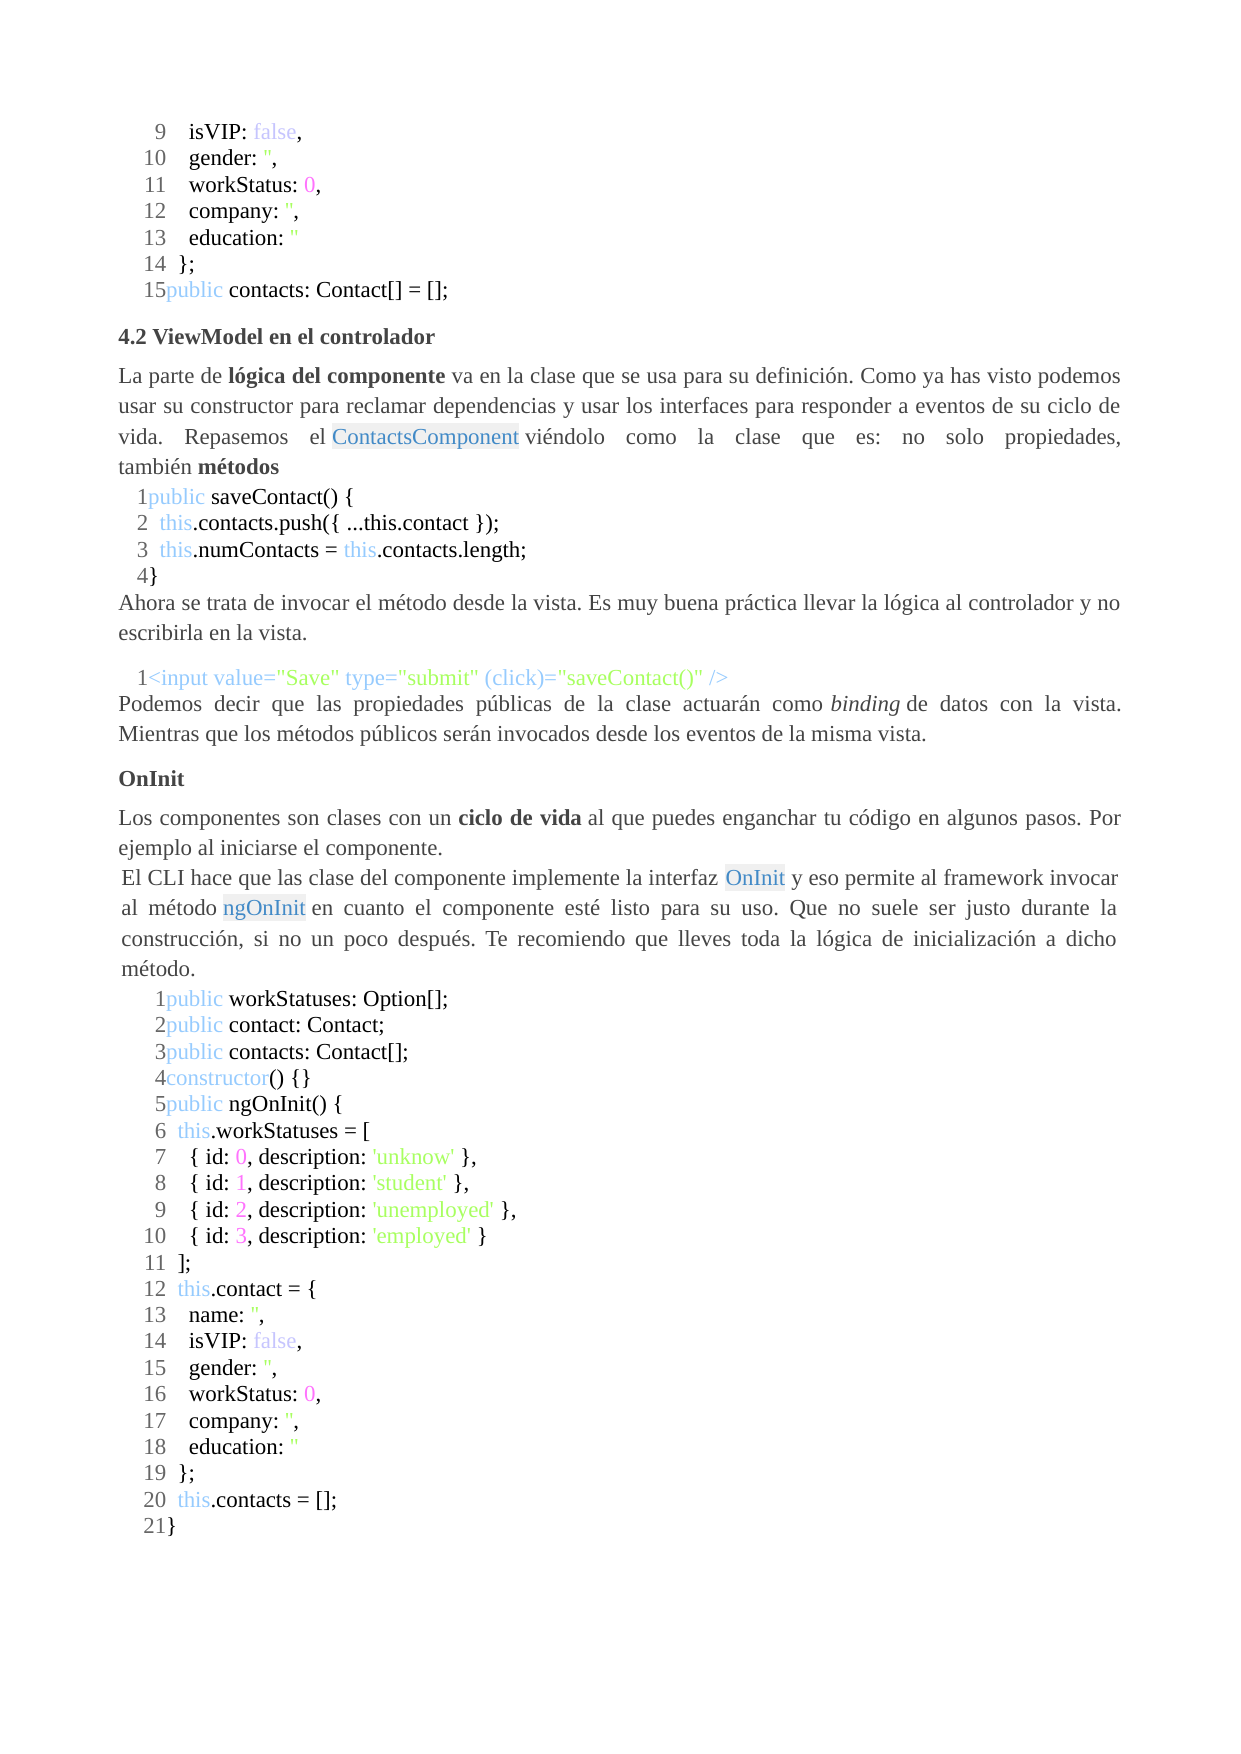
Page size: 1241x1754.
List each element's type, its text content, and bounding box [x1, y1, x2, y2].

text La parte de lógica del componente va en la clase que se usa para su definición. Como ya has visto podemos usar su constructor para reclamar dependencias y usar los interfaces para responder a eventos de su ciclo de vida. Repasemos el ContactsComponent viéndolo como la clase que es: no solo propiedades, también métodos [118, 362, 1122, 479]
table_header <input value="Save" type="submit" (click)="saveContact()" /> [148, 664, 1061, 690]
subtitle 4.2 ViewModel en el controlador [118, 323, 1122, 350]
table_header isVIP: false, gender: '', workStatus: 0, company: '', education: '' }; public contacts: Contact[] = []; [166, 118, 738, 303]
text Podemos decir que las propiedades públicas de la clase actuarán como binding de datos con la vista. Mientras que los métodos públicos serán invocados desde los eventos de la misma vista. [118, 690, 1122, 746]
text Los componentes son clases con un ciclo de vida al que puedes enganchar tu código en algunos pasos. Por ejemplo al iniciarse el componente. [118, 804, 1122, 860]
subtitle OnInit [118, 765, 1122, 791]
table_header public workStatuses: Option[]; public contact: Contact; public contacts: Contact[]; constructor() {} public ngOnInit() { this.workStatuses = [ { id: 0, description: 'unknow' }, { id: 1, description: 'student' }, { id: 2, description: 'unemployed' }, { id: 3, description: 'employed' } ]; this.contact = { name: '', isVIP: false, gender: '', workStatus: 0, company: '', education: '' }; this.contacts = []; } [166, 985, 738, 1538]
table_header 9 10 11 12 13 14 15 [118, 118, 166, 303]
text Ahora se trata de invocar el método desde la vista. Es muy buena práctica llevar la lógica al controlador y no escribirla en la vista. [118, 588, 1122, 645]
table_header 1 2 3 4 [118, 483, 148, 588]
table_header 1 2 3 4 5 6 7 8 9 10 11 12 13 14 15 16 17 18 19 20 21 [118, 985, 166, 1538]
table_header public saveContact() { this.contacts.push({ ...this.contact }); this.numContacts = this.contacts.length; } [148, 483, 765, 588]
text El CLI hace que las clase del componente implemente la interfaz OnInit y eso permite al framework invocar al método ngOnInit en cuanto el componente esté listo para su uso. Que no suele ser justo durante la construcción, si no un poco después. Te recomiendo que lleves toda la lógica de inicialización a dicho método. [121, 864, 1119, 981]
table_header 1 [118, 664, 148, 690]
